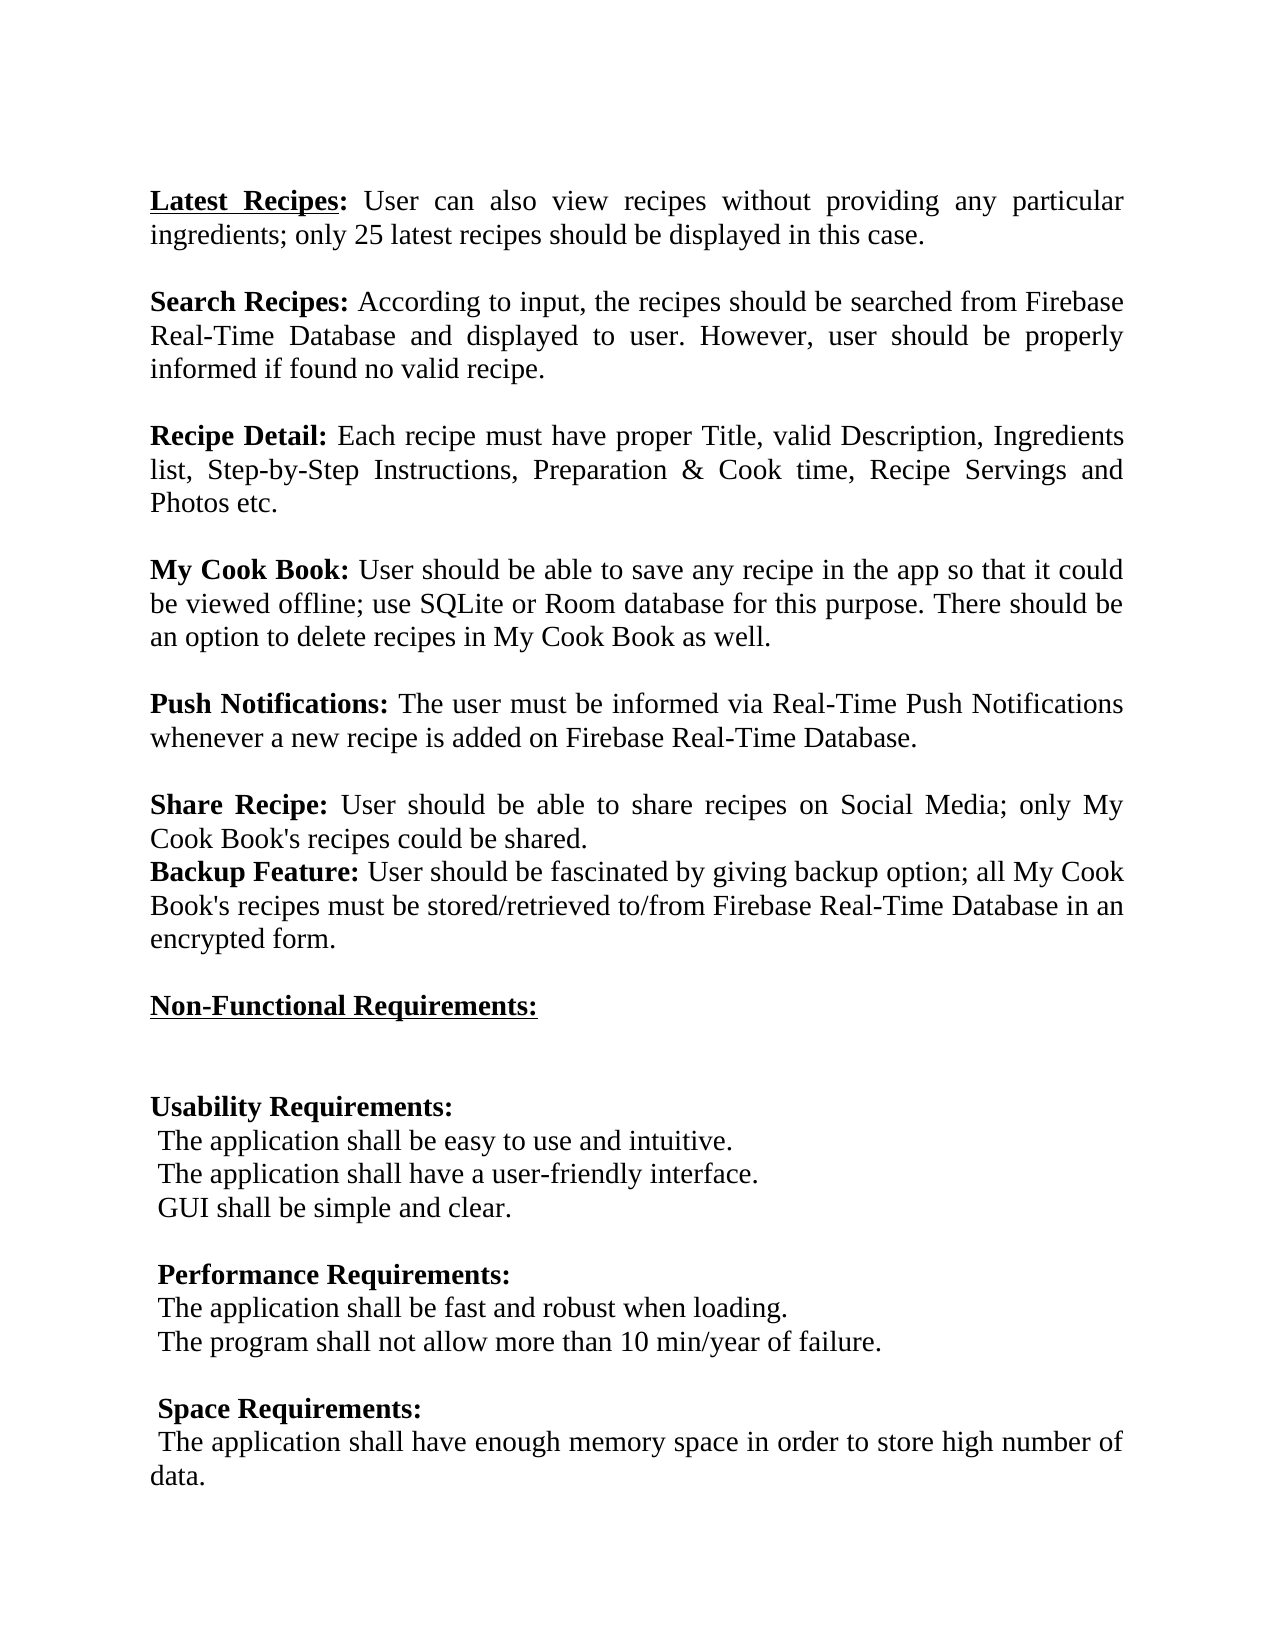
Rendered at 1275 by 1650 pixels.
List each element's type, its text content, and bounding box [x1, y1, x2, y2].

text Push Notifications: The user must be informed via Real-Time Push Notifications whenever a new recipe is added on Firebase Real-Time Database. [150, 687, 1125, 754]
text Usability Requirements: [150, 1089, 1125, 1123]
text The application shall have enough memory space in order to store high number of data. [150, 1424, 1125, 1492]
text Recipe Detail: Each recipe must have proper Title, valid Description, Ingredients list, Step-by-Step Instructions, Preparation & Cook time, Recipe Servings and Photos etc. [150, 418, 1125, 519]
text Non-Functional Requirements: [150, 988, 1125, 1022]
text The program shall not allow more than 10 min/year of failure. [150, 1324, 1125, 1357]
text Space Requirements: [150, 1391, 1125, 1424]
text The application shall be easy to use and intuitive. [150, 1123, 1125, 1156]
text My Cook Book: User should be able to save any recipe in the app so that it could be viewed offline; use SQLite or Room database for this purpose. There should be an option to delete recipes in My Cook Book as well. [150, 552, 1125, 653]
text GUI shall be simple and clear. [150, 1190, 1125, 1223]
text Latest Recipes: User can also view recipes without providing any particular ingredients; only 25 latest recipes should be displayed in this case. [150, 183, 1125, 251]
text The application shall have a user-friendly interface. [150, 1156, 1125, 1190]
text Performance Requirements: [150, 1257, 1125, 1290]
text Search Recipes: According to input, the recipes should be searched from Firebase Real-Time Database and displayed to user. However, user should be properly informed if found no valid recipe. [150, 284, 1125, 385]
text Share Recipe: User should be able to share recipes on Social Media; only My Cook Book's recipes could be shared. [150, 787, 1125, 854]
text Backup Feature: User should be fascinated by giving backup option; all My Cook Book's recipes must be stored/retrieved to/from Firebase Real-Time Database in an encrypted form. [150, 854, 1125, 955]
text The application shall be fast and robust when loading. [150, 1290, 1125, 1324]
